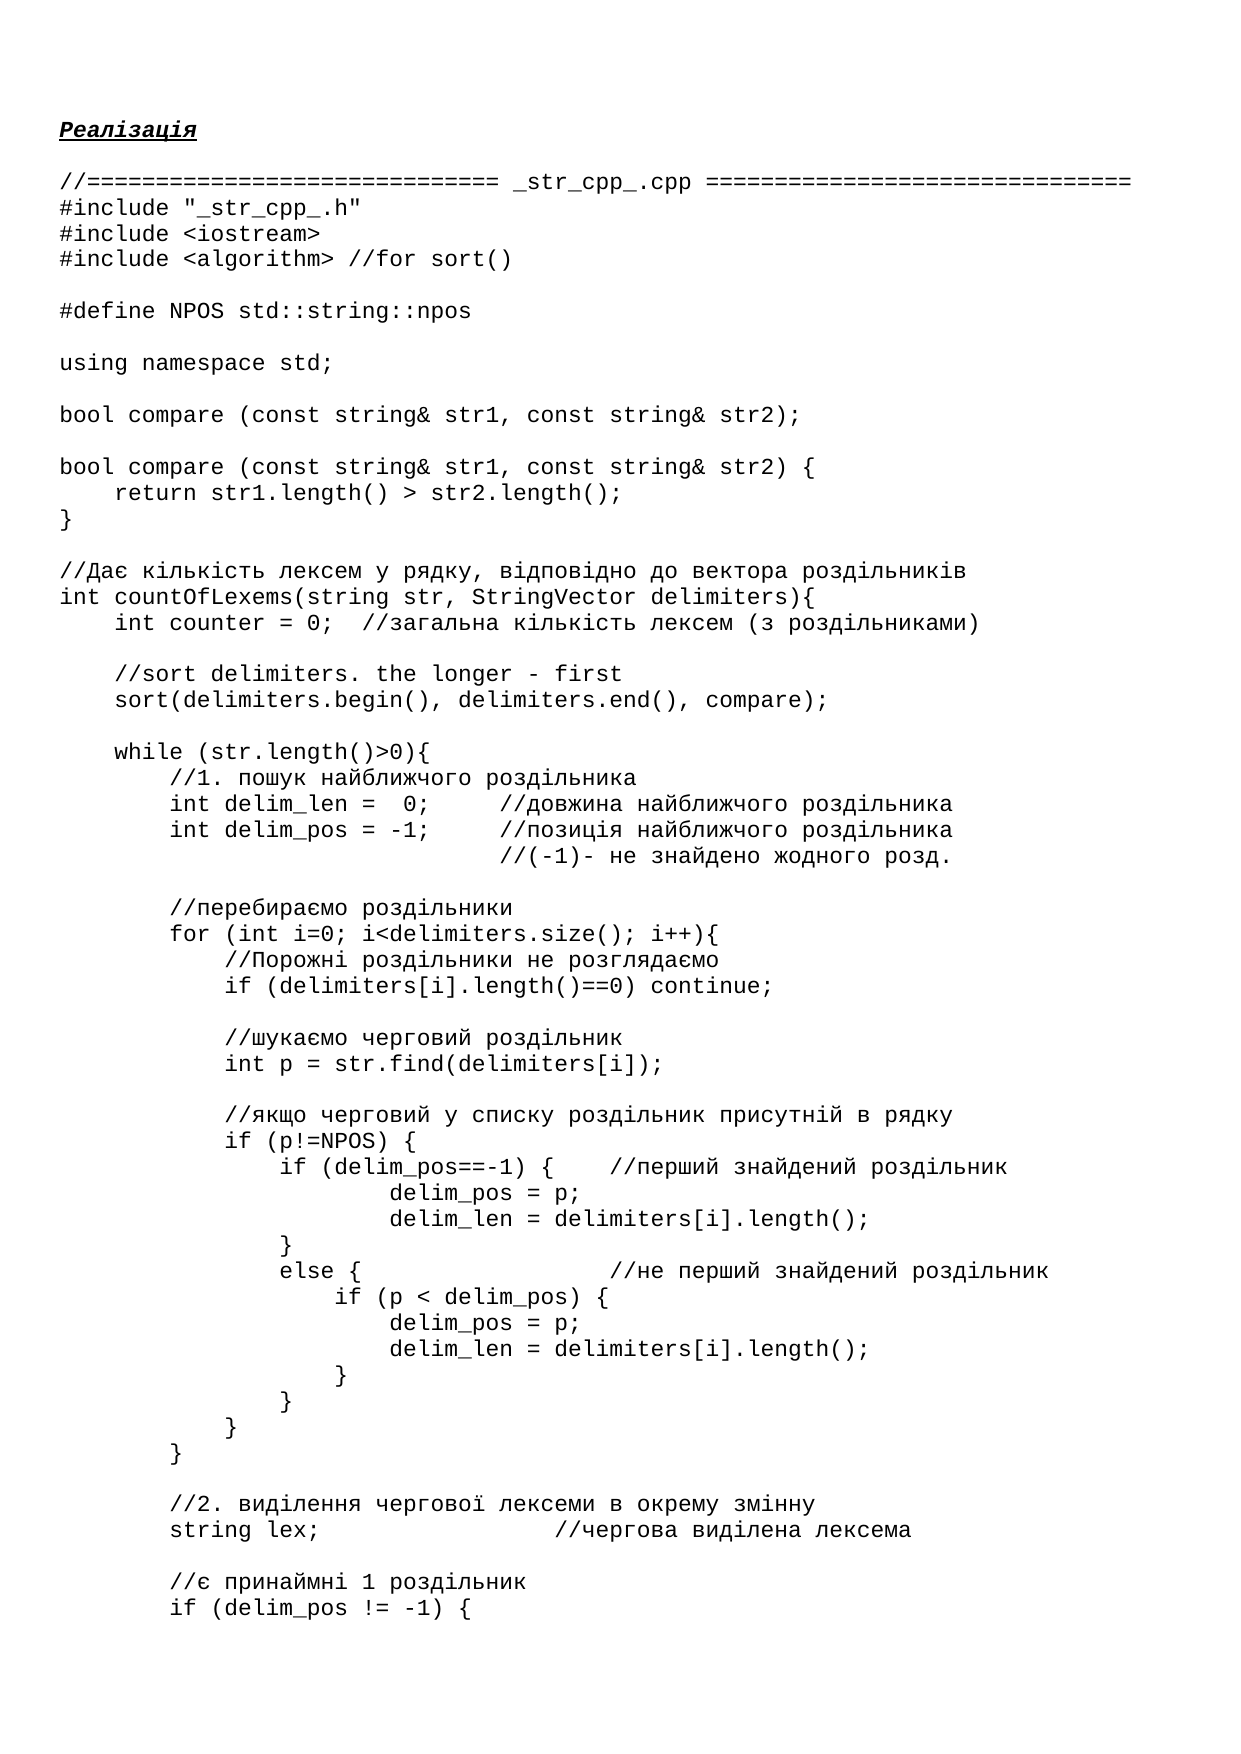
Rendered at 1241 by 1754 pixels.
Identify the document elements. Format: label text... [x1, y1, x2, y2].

text bool compare (const string& str1, const string& str2) { [59, 455, 1181, 481]
text //============================== _str_cpp_.cpp =============================== [59, 170, 1181, 196]
text Реалізація [59, 118, 1181, 144]
text } [59, 1441, 1181, 1467]
text if (delimiters[i].length()==0) continue; [59, 974, 1181, 1000]
text delim_len = delimiters[i].length(); [59, 1337, 1181, 1363]
text //Дає кількість лексем у рядку, відповідно до вектора роздільників [59, 559, 1181, 585]
text int countOfLexems(string str, StringVector delimiters){ [59, 585, 1181, 611]
text } [59, 1415, 1181, 1441]
text if (delim_pos==-1) { //перший знайдений роздільник [59, 1156, 1181, 1182]
text for (int i=0; i<delimiters.size(); i++){ [59, 922, 1181, 948]
text //якщо черговий у списку роздільник присутній в рядку [59, 1104, 1181, 1130]
text } [59, 1233, 1181, 1259]
text #include <iostream> [59, 222, 1181, 248]
text #include "_str_cpp_.h" [59, 196, 1181, 222]
text } [59, 1389, 1181, 1415]
text #include <algorithm> //for sort() [59, 248, 1181, 274]
text int delim_len = 0; //довжина найближчого роздільника [59, 792, 1181, 818]
text //2. виділення чергової лексеми в окрему змінну [59, 1493, 1181, 1519]
text int counter = 0; //загальна кількість лексем (з роздільниками) [59, 611, 1181, 637]
text if (delim_pos != -1) { [59, 1597, 1181, 1622]
text using namespace std; [59, 352, 1181, 377]
text //1. пошук найближчого роздільника [59, 767, 1181, 792]
text //Порожні роздільники не розглядаємо [59, 948, 1181, 974]
text } [59, 507, 1181, 533]
text //є принаймні 1 роздільник [59, 1571, 1181, 1597]
text delim_pos = p; [59, 1311, 1181, 1337]
text //перебираємо роздільники [59, 896, 1181, 922]
text //(-1)- не знайдено жодного розд. [59, 844, 1181, 870]
text #define NPOS std::string::npos [59, 300, 1181, 326]
text if (p < delim_pos) { [59, 1285, 1181, 1311]
text delim_len = delimiters[i].length(); [59, 1207, 1181, 1233]
text int p = str.find(delimiters[i]); [59, 1052, 1181, 1078]
text if (p!=NPOS) { [59, 1130, 1181, 1156]
text string lex; //чергова виділена лексема [59, 1519, 1181, 1545]
text //sort delimiters. the longer - first [59, 663, 1181, 689]
text return str1.length() > str2.length(); [59, 481, 1181, 507]
text //шукаємо черговий роздільник [59, 1026, 1181, 1052]
text bool compare (const string& str1, const string& str2); [59, 403, 1181, 429]
text } [59, 1363, 1181, 1389]
text while (str.length()>0){ [59, 741, 1181, 767]
text delim_pos = p; [59, 1182, 1181, 1207]
text int delim_pos = -1; //позиція найближчого роздільника [59, 818, 1181, 844]
text else { //не перший знайдений роздільник [59, 1259, 1181, 1285]
text sort(delimiters.begin(), delimiters.end(), compare); [59, 689, 1181, 715]
